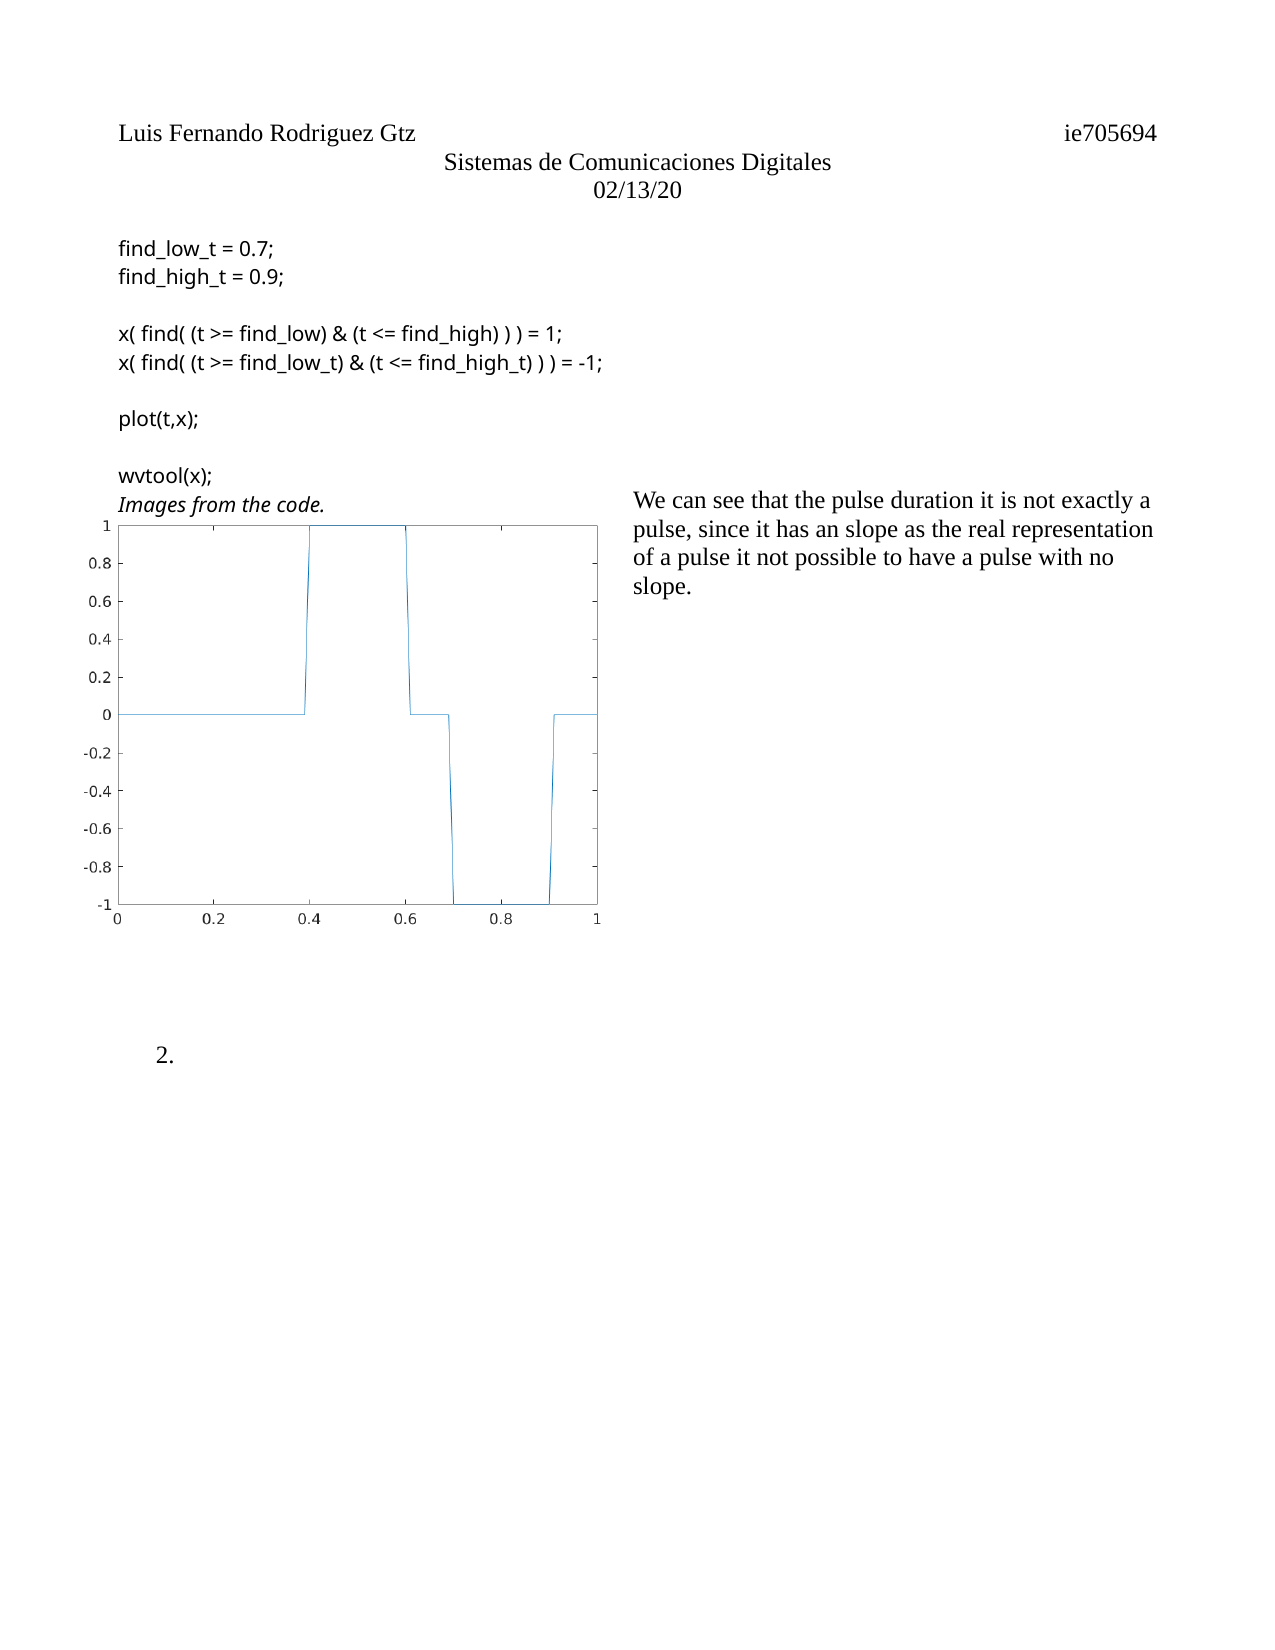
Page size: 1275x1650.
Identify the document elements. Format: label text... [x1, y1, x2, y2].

text find_high_t = 0.9; [118, 262, 1157, 291]
text Images from the code. [118, 490, 1157, 518]
text find_low_t = 0.7; [118, 234, 1157, 262]
text plot(t,x); [118, 404, 1157, 433]
text wvtool(x); [118, 461, 1157, 490]
text x( find( (t >= find_low) & (t <= find_high) ) ) = 1; [118, 319, 1157, 348]
text x( find( (t >= find_low_t) & (t <= find_high_t) ) ) = -1; [118, 348, 1157, 376]
picture [82, 518, 602, 926]
